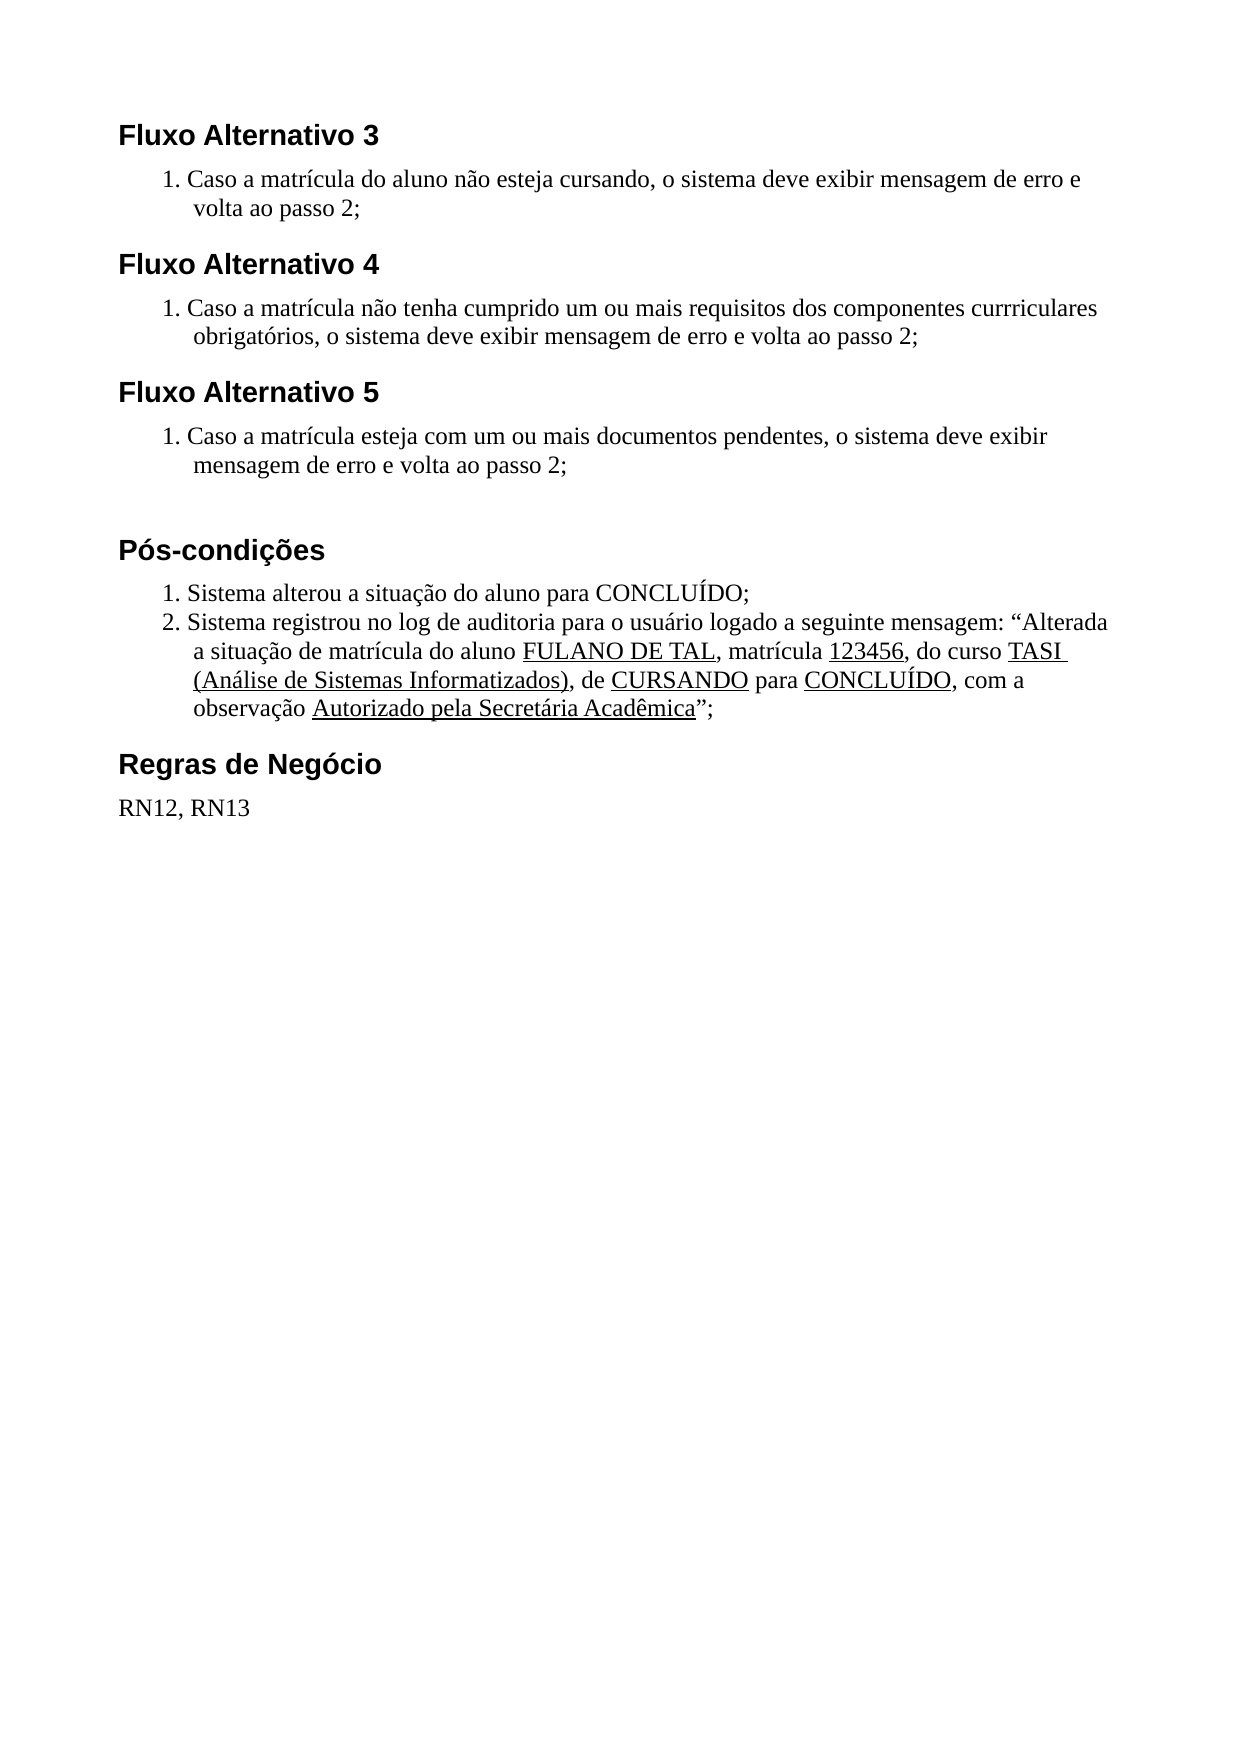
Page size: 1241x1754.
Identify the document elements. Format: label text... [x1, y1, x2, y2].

subtitle Regras de Negócio [118, 747, 1122, 781]
subtitle Pós-condições [118, 532, 1122, 566]
list Caso a matrícula esteja com um ou mais documentos pendentes, o sistema deve exibir mensagem de erro e volta ao passo 2; [156, 421, 1122, 479]
list Sistema registrou no log de auditoria para o usuário logado a seguinte mensagem: “Alterada a situação de matrícula do aluno FULANO DE TAL, matrícula 123456, do curso TASI (Análise de Sistemas Informatizados), de CURSANDO para CONCLUÍDO, com a observação Autorizado pela Secretária Acadêmica”; [156, 607, 1122, 722]
subtitle Fluxo Alternativo 5 [118, 375, 1122, 409]
list Caso a matrícula não tenha cumprido um ou mais requisitos dos componentes currriculares obrigatórios, o sistema deve exibir mensagem de erro e volta ao passo 2; [156, 293, 1122, 350]
list Caso a matrícula do aluno não esteja cursando, o sistema deve exibir mensagem de erro e volta ao passo 2; [156, 164, 1122, 222]
text RN12, RN13 [118, 793, 1122, 822]
subtitle Fluxo Alternativo 4 [118, 247, 1122, 280]
list Sistema alterou a situação do aluno para CONCLUÍDO; [156, 578, 1122, 607]
subtitle Fluxo Alternativo 3 [118, 118, 1122, 152]
